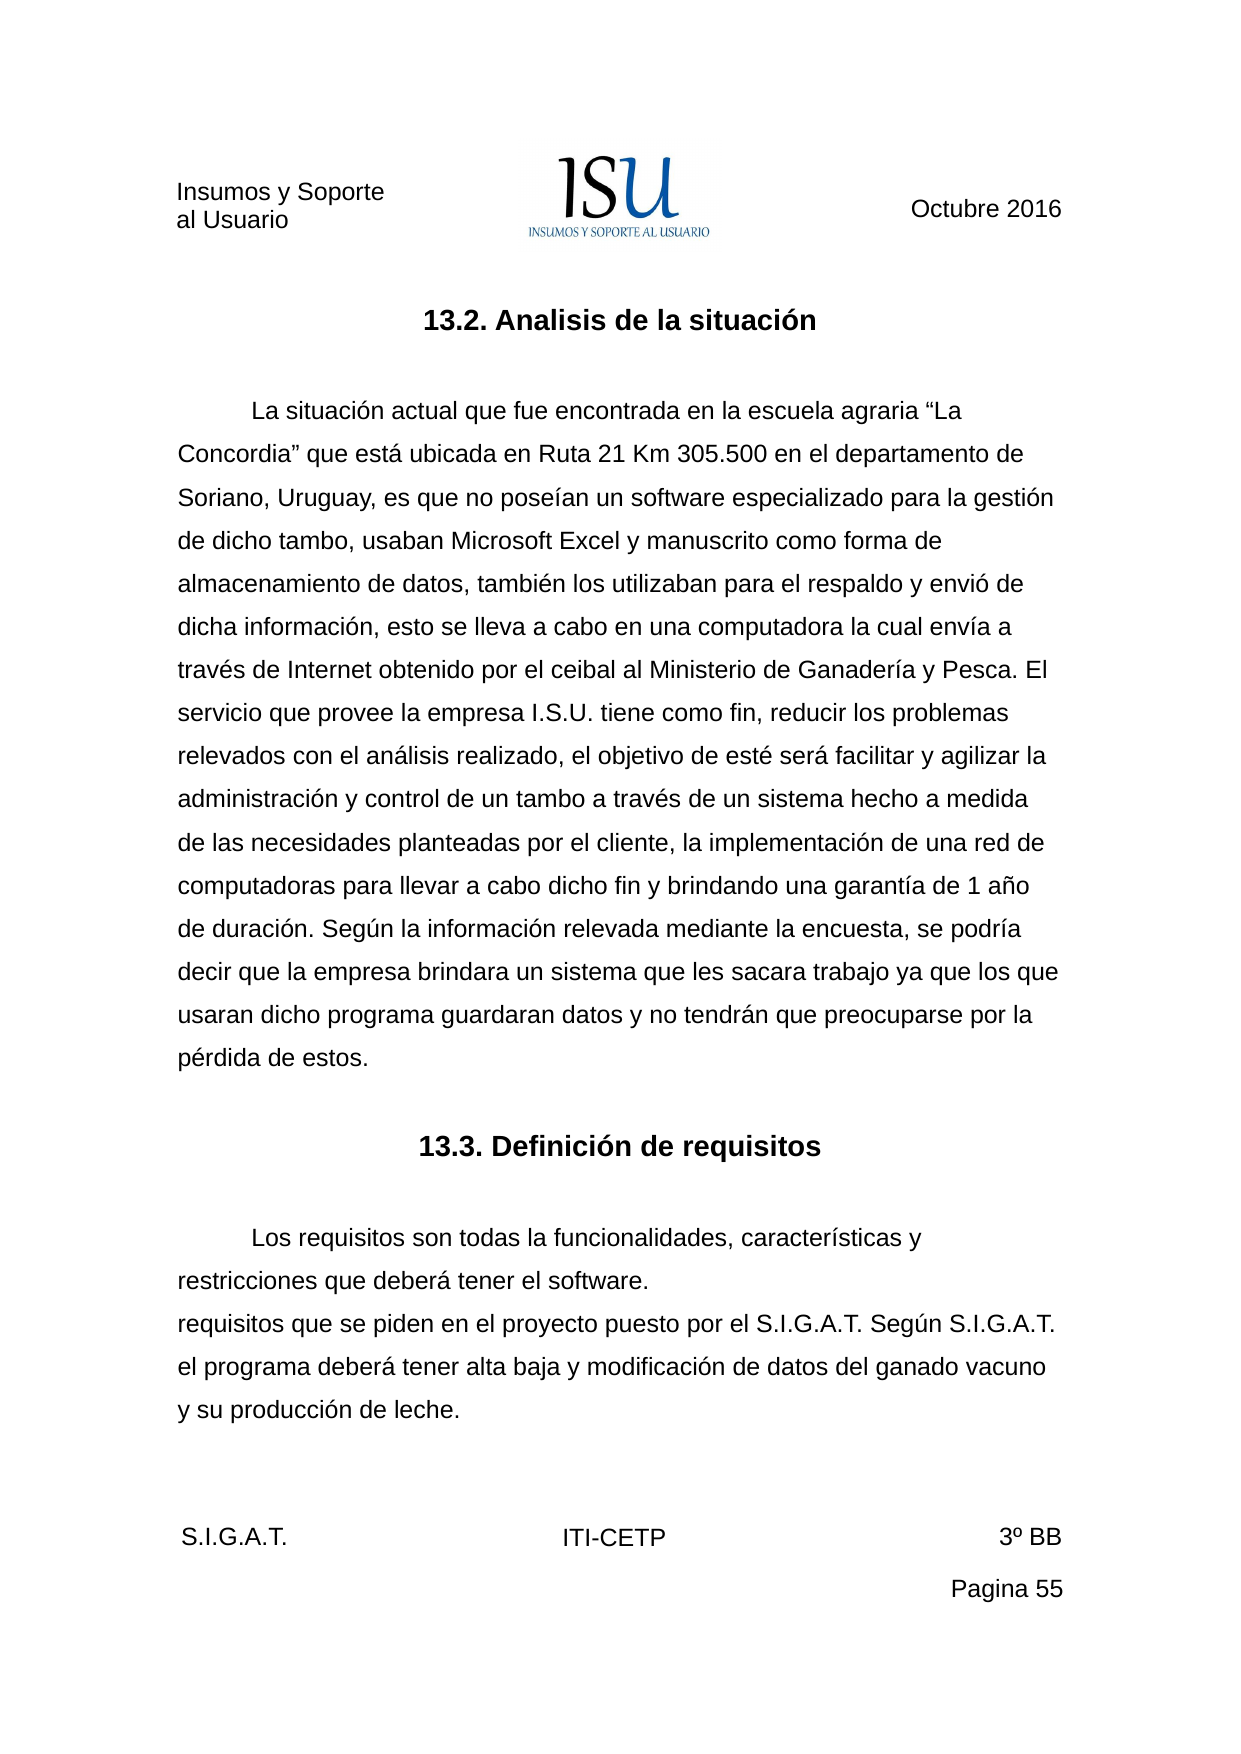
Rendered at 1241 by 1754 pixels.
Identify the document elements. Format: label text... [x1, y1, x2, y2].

text requisitos que se piden en el proyecto puesto por el S.I.G.A.T. Según S.I.G.A.T. el programa deberá tener alta baja y modificación de datos del ganado vacuno y su producción de leche. [177, 1309, 1063, 1424]
picture [517, 138, 723, 252]
text Los requisitos son todas la funcionalidades, características y restricciones que deberá tener el software. [177, 1223, 1063, 1295]
text 13.2. Analisis de la situación [177, 303, 1063, 336]
text La situación actual que fue encontrada en la escuela agraria “La Concordia” que está ubicada en Ruta 21 Km 305.500 en el departamento de Soriano, Uruguay, es que no poseían un software especializado para la gestión de dicho tambo, usaban Microsoft Excel y manuscrito como forma de almacenamiento de datos, también los utilizaban para el respaldo y envió de dicha información, esto se lleva a cabo en una computadora la cual envía a través de Internet obtenido por el ceibal al Ministerio de Ganadería y Pesca. El servicio que provee la empresa I.S.U. tiene como fin, reducir los problemas relevados con el análisis realizado, el objetivo de esté será facilitar y agilizar la administración y control de un tambo a través de un sistema hecho a medida de las necesidades planteadas por el cliente, la implementación de una red de computadoras para llevar a cabo dicho fin y brindando una garantía de 1 año de duración. Según la información relevada mediante la encuesta, se podría decir que la empresa brindara un sistema que les sacara trabajo ya que los que usaran dicho programa guardaran datos y no tendrán que preocuparse por la pérdida de estos. [177, 396, 1063, 1072]
text 13.3. Definición de requisitos [177, 1129, 1063, 1163]
